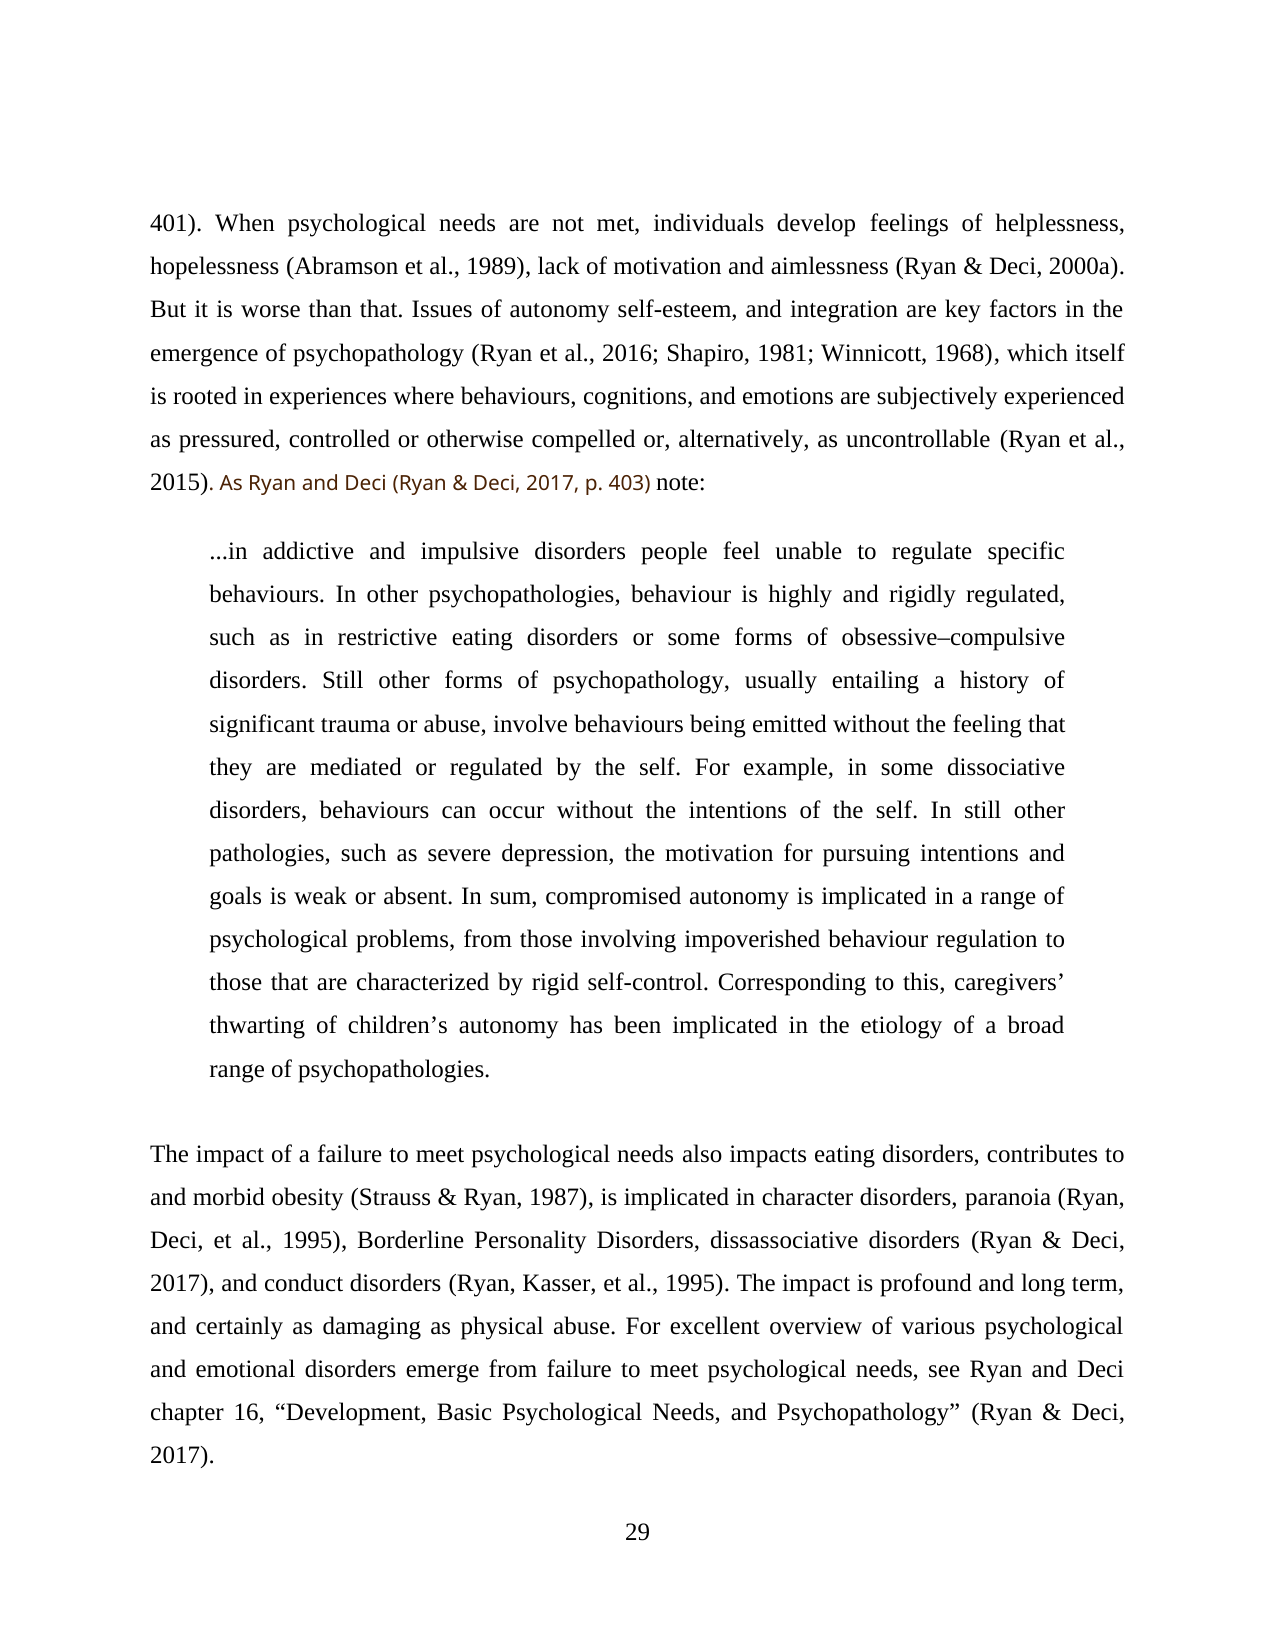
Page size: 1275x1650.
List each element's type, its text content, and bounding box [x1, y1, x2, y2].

text The impact of a failure to meet psychological needs also impacts eating disorders, contributes to and morbid obesity (Strauss & Ryan, 1987), is implicated in character disorders, paranoia (Ryan, Deci, et al., 1995), Borderline Personality Disorders, dissassociative disorders (Ryan & Deci, 2017), and conduct disorders (Ryan, Kasser, et al., 1995). The impact is profound and long term, and certainly as damaging as physical abuse. For excellent overview of various psychological and emotional disorders emerge from failure to meet psychological needs, see Ryan and Deci chapter 16, “Development, Basic Psychological Needs, and Psychopathology” (Ryan & Deci, 2017). [150, 1139, 1125, 1469]
text 401). When psychological needs are not met, individuals develop feelings of helplessness, hopelessness (Abramson et al., 1989), lack of motivation and aimlessness (Ryan & Deci, 2000a). But it is worse than that. Issues of autonomy self-esteem, and integration are key factors in the emergence of psychopathology (Ryan et al., 2016; Shapiro, 1981; Winnicott, 1968), which itself is rooted in experiences where behaviours, cognitions, and emotions are subjectively experienced as pressured, controlled or otherwise compelled or, alternatively, as uncontrollable (Ryan et al., 2015). As Ryan and Deci (Ryan & Deci, 2017, p. 403) note: [150, 208, 1125, 496]
text ...in addictive and impulsive disorders people feel unable to regulate specific behaviours. In other psychopathologies, behaviour is highly and rigidly regulated, such as in restrictive eating disorders or some forms of obsessive–compulsive disorders. Still other forms of psychopathology, usually entailing a history of significant trauma or abuse, involve behaviours being emitted without the feeling that they are mediated or regulated by the self. For example, in some dissociative disorders, behaviours can occur without the intentions of the self. In still other pathologies, such as severe depression, the motivation for pursuing intentions and goals is weak or absent. In sum, compromised autonomy is implicated in a range of psychological problems, from those involving impoverished behaviour regulation to those that are characterized by rigid self-control. Corresponding to this, caregivers’ thwarting of children’s autonomy has been implicated in the etiology of a broad range of psychopathologies. [209, 536, 1066, 1082]
